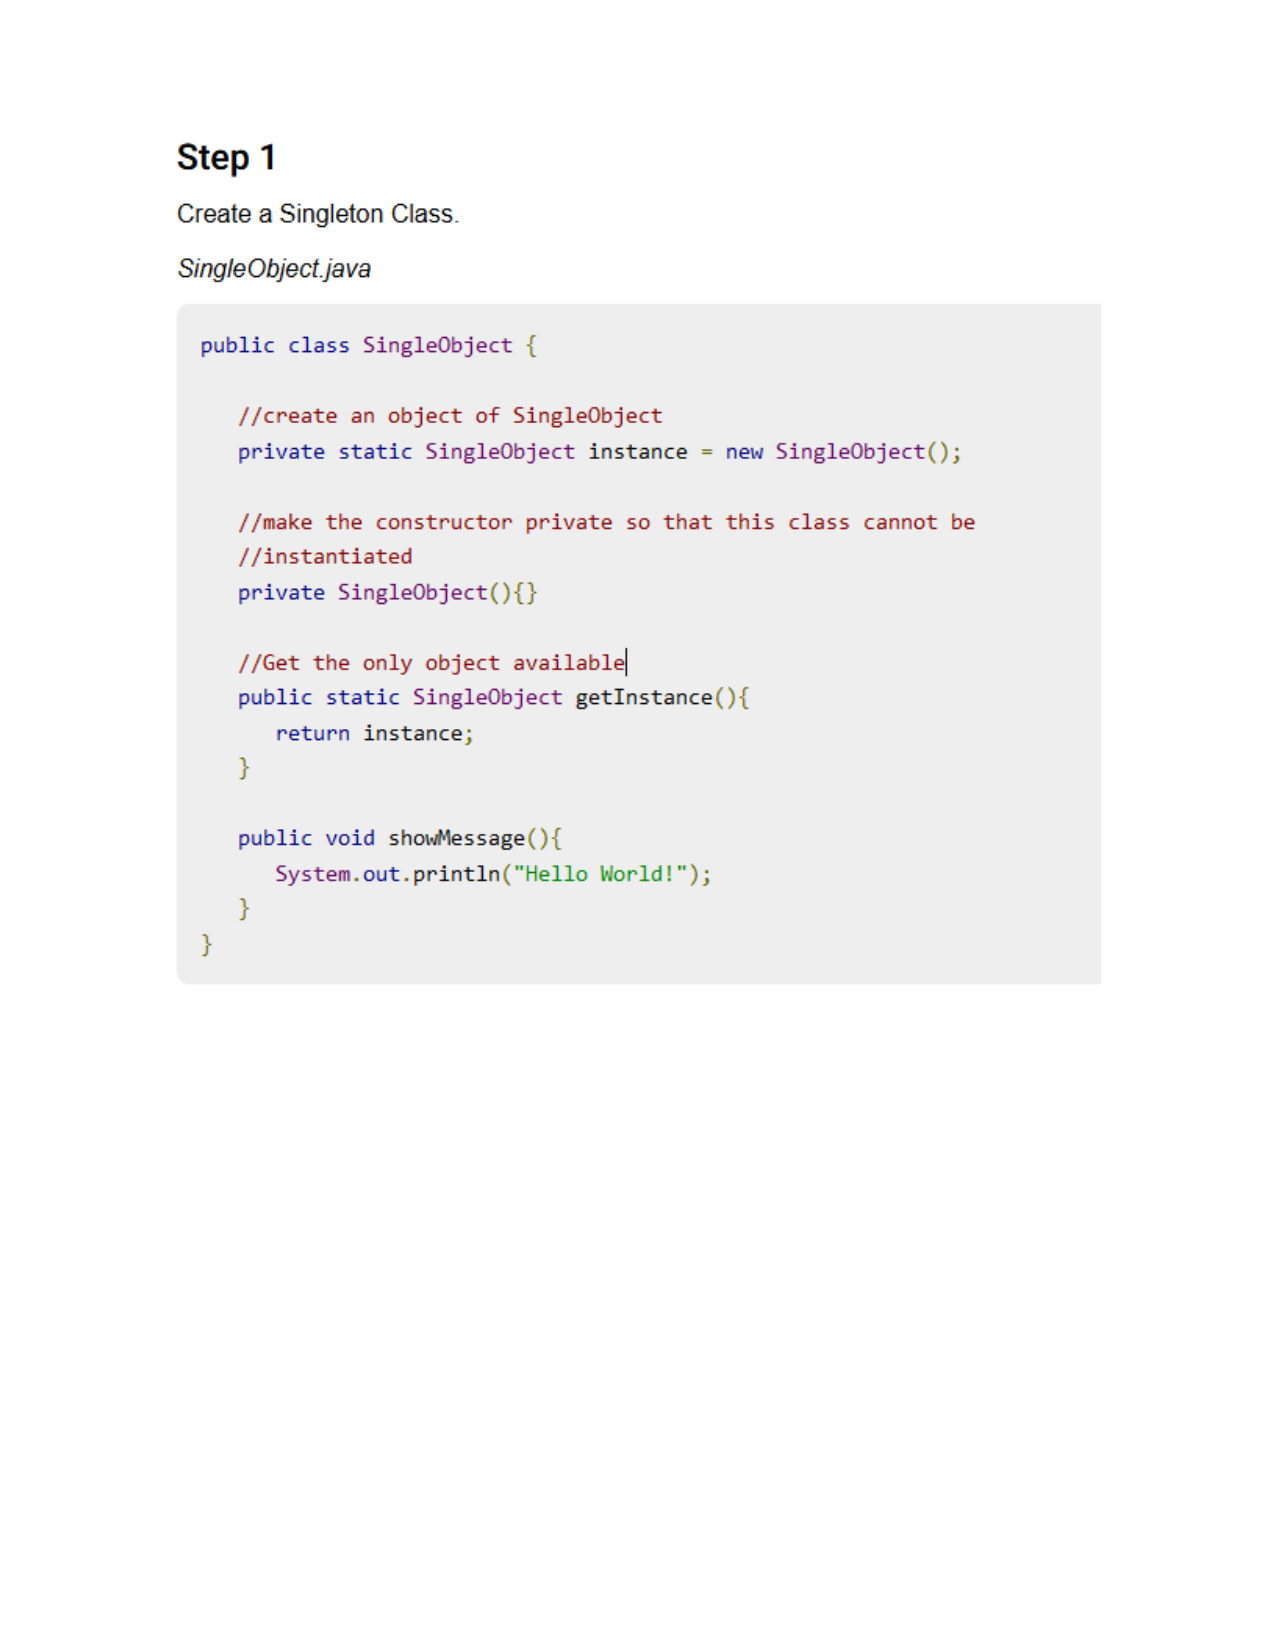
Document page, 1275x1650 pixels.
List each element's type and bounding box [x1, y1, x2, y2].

picture [174, 118, 1101, 994]
